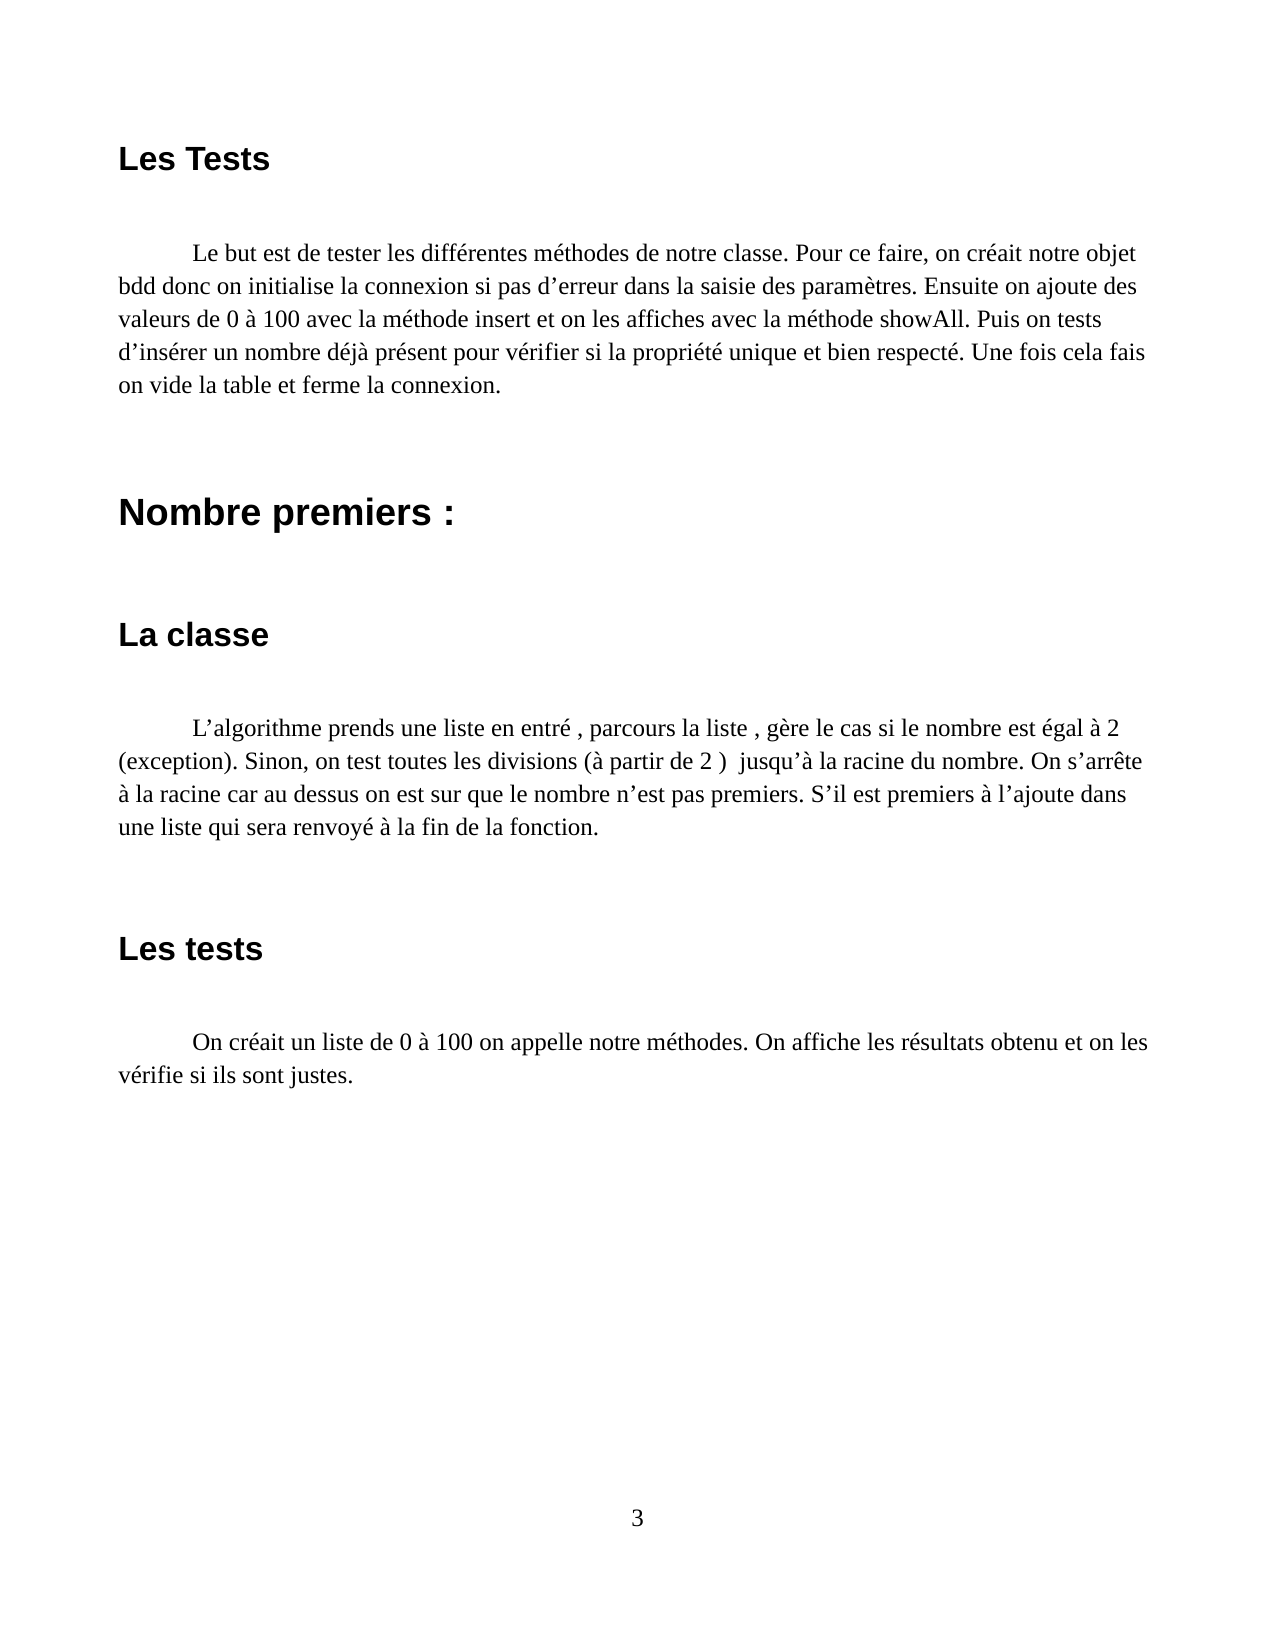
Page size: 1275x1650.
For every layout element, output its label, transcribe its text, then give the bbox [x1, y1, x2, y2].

subtitle Les Tests [118, 139, 1157, 178]
subtitle Les tests [118, 928, 1157, 967]
text L’algorithme prends une liste en entré , parcours la liste , gère le cas si le nombre est égal à 2 (exception). Sinon, on test toutes les divisions (à partir de 2 ) jusqu’à la racine du nombre. On s’arrête à la racine car au dessus on est sur que le nombre n’est pas premiers. S’il est premiers à l’ajoute dans une liste qui sera renvoyé à la fin de la fonction. [118, 713, 1157, 841]
subtitle Nombre premiers : [118, 490, 1157, 534]
text On créait un liste de 0 à 100 on appelle notre méthodes. On affiche les résultats obtenu et on les vérifie si ils sont justes. [118, 1027, 1157, 1089]
subtitle La classe [118, 614, 1157, 653]
text Le but est de tester les différentes méthodes de notre classe. Pour ce faire, on créait notre objet bdd donc on initialise la connexion si pas d’erreur dans la saisie des paramètres. Ensuite on ajoute des valeurs de 0 à 100 avec la méthode insert et on les affiches avec la méthode showAll. Puis on tests d’insérer un nombre déjà présent pour vérifier si la propriété unique et bien respecté. Une fois cela fais on vide la table et ferme la connexion. [118, 238, 1157, 398]
